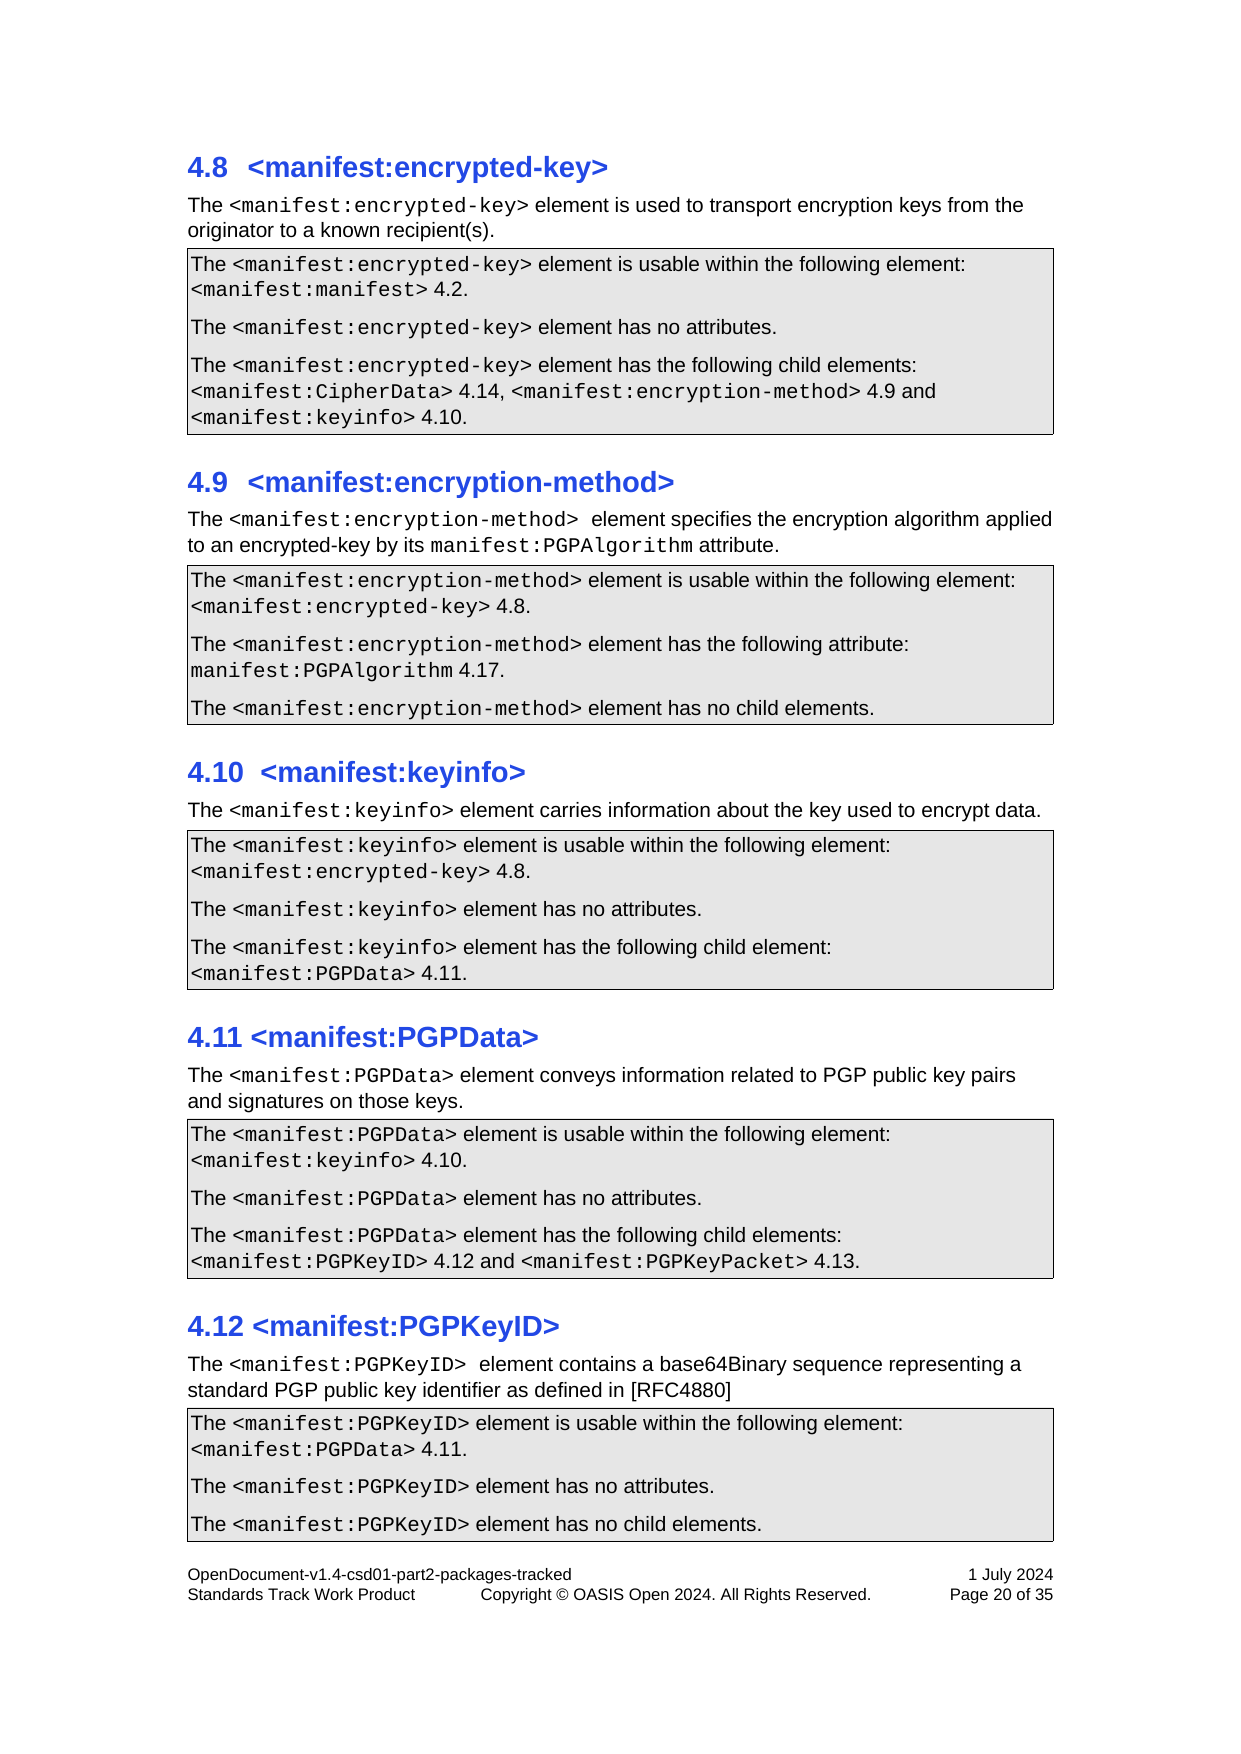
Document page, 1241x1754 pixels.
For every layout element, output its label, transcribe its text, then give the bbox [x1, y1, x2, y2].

list The <manifest:PGPKeyID> element has no attributes. [188, 1471, 1053, 1500]
text The <manifest:encrypted-key> element is used to transport encryption keys from the originator to a known recipient(s). [187, 192, 1053, 242]
subtitle <manifest:PGPData> [187, 1020, 1053, 1054]
list The <manifest:encryption-method> element has the following attribute: manifest:PGPAlgorithm ?. [188, 628, 1053, 683]
subtitle <manifest:encrypted-key> [187, 150, 1053, 183]
list The <manifest:PGPKeyID> element is usable within the following element: <manifest:PGPData> ?. [188, 1409, 1053, 1462]
subtitle <manifest:PGPKeyID> [187, 1309, 1053, 1343]
list The <manifest:PGPData> element is usable within the following element: <manifest:keyinfo> ?. [188, 1120, 1053, 1173]
text The <manifest:PGPData> element conveys information related to PGP public key pairs and signatures on those keys. [187, 1063, 1053, 1112]
subtitle <manifest:keyinfo> [187, 755, 1053, 789]
list The <manifest:encryption-method> element is usable within the following element: <manifest:encrypted-key> ?. [188, 566, 1053, 619]
text The <manifest:encryption-method> element specifies the encryption algorithm applied to an encrypted-key by its manifest:PGPAlgorithm attribute. [187, 507, 1053, 559]
list The <manifest:encrypted-key> element has the following child elements: <manifest:CipherData> ?, <manifest:encryption-method> ? and <manifest:keyinfo> ?. [188, 350, 1053, 434]
subtitle <manifest:encryption-method> [187, 465, 1053, 498]
list The <manifest:encrypted-key> element has no attributes. [188, 312, 1053, 341]
text The <manifest:keyinfo> element carries information about the key used to encrypt data. [187, 798, 1053, 824]
list The <manifest:PGPData> element has no attributes. [188, 1182, 1053, 1211]
list The <manifest:keyinfo> element is usable within the following element: <manifest:encrypted-key> ?. [188, 831, 1053, 884]
list The <manifest:keyinfo> element has the following child element: <manifest:PGPData> ?. [188, 931, 1053, 989]
text The <manifest:PGPKeyID> element contains a base64Binary sequence representing a standard PGP public key identifier as defined in [RFC4880] [187, 1352, 1053, 1401]
list The <manifest:PGPData> element has the following child elements: <manifest:PGPKeyID> ? and <manifest:PGPKeyPacket> ?. [188, 1220, 1053, 1278]
list The <manifest:encryption-method> element has no child elements. [188, 692, 1053, 724]
list The <manifest:keyinfo> element has no attributes. [188, 893, 1053, 922]
list The <manifest:PGPKeyID> element has no child elements. [188, 1509, 1053, 1541]
list The <manifest:encrypted-key> element is usable within the following element: <manifest:manifest> ?. [188, 249, 1053, 303]
